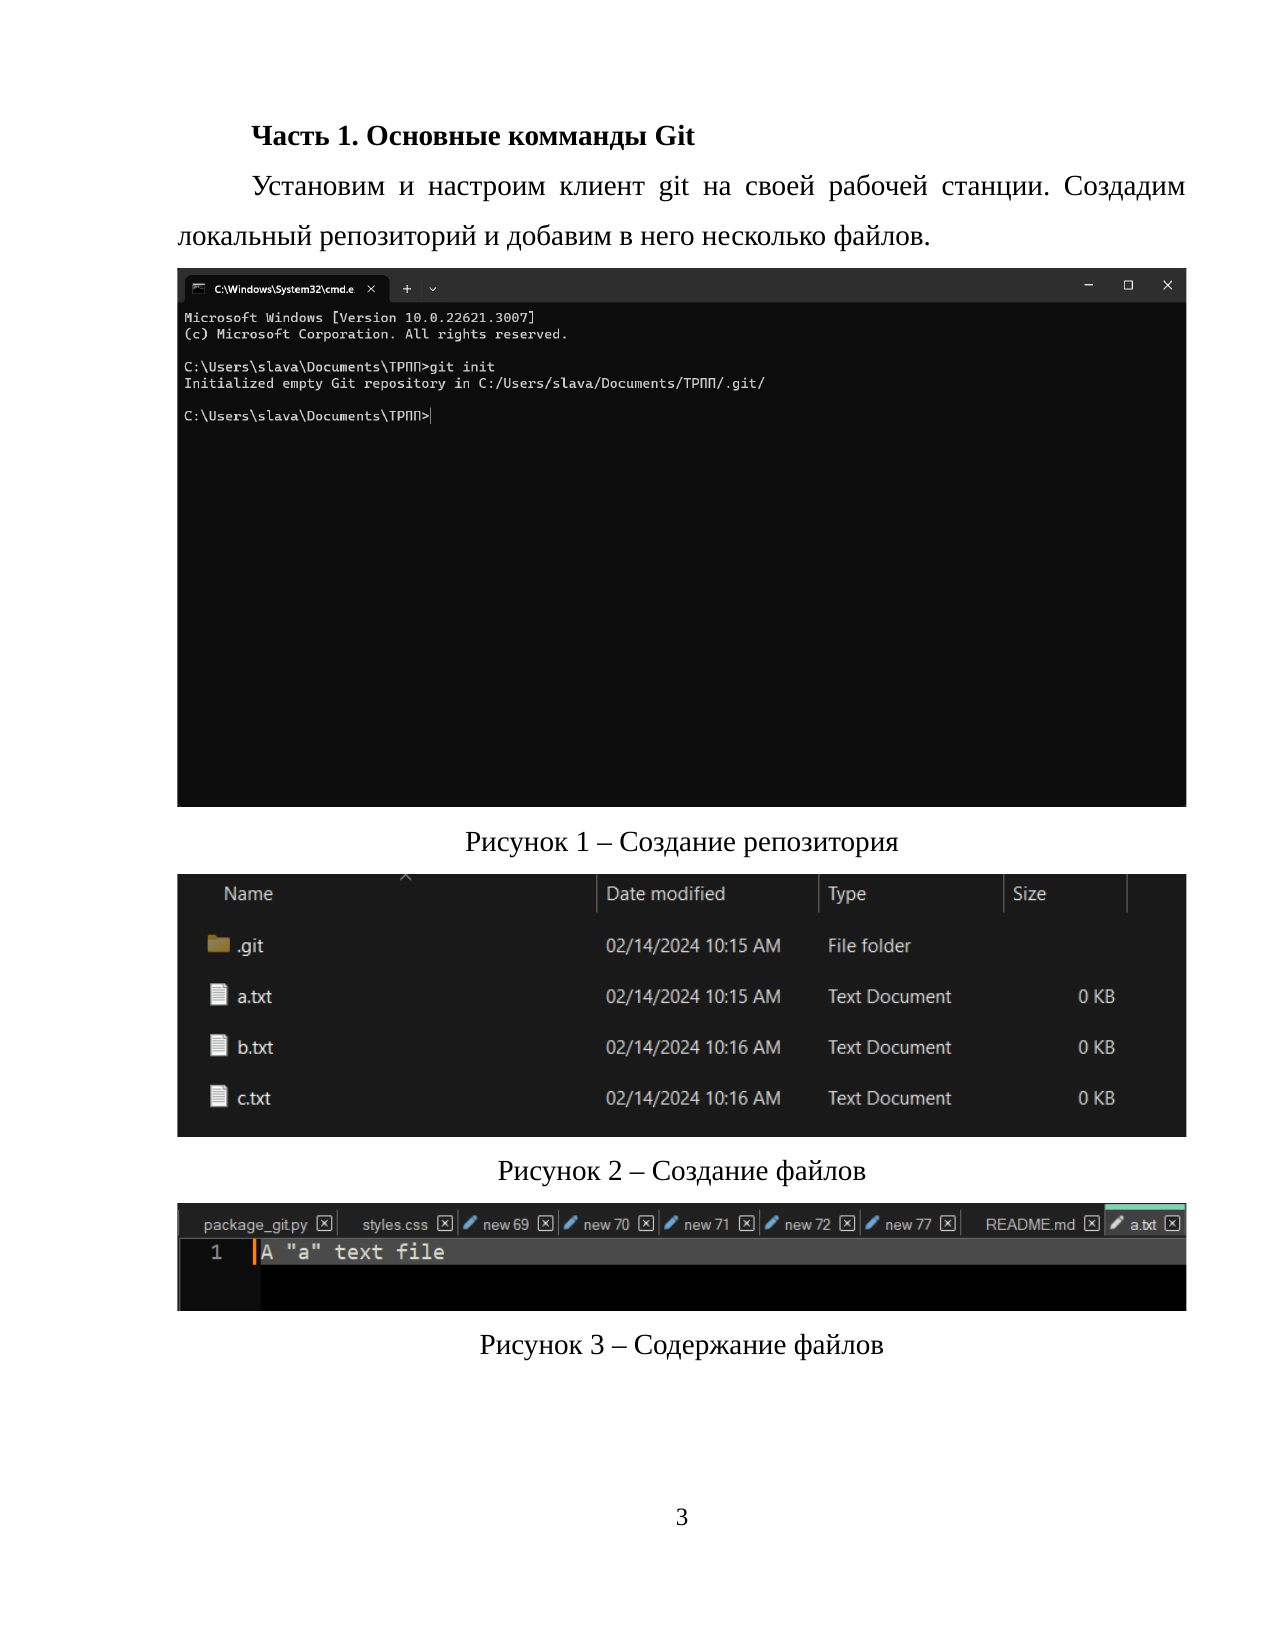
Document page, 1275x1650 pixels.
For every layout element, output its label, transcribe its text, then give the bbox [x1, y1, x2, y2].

text Рисунок 2 – Создание файлов [177, 1153, 1186, 1187]
text Рисунок 1 – Создание репозитория [177, 824, 1186, 857]
picture [177, 874, 1187, 1137]
picture [177, 268, 1187, 807]
text Установим и настроим клиент git на своей рабочей станции. Создадим локальный репозиторий и добавим в него несколько файлов. [177, 168, 1186, 252]
picture [177, 1203, 1187, 1311]
text Рисунок 3 – Содержание файлов [177, 1327, 1186, 1361]
title Часть 1. Основные комманды Git [177, 118, 1186, 152]
